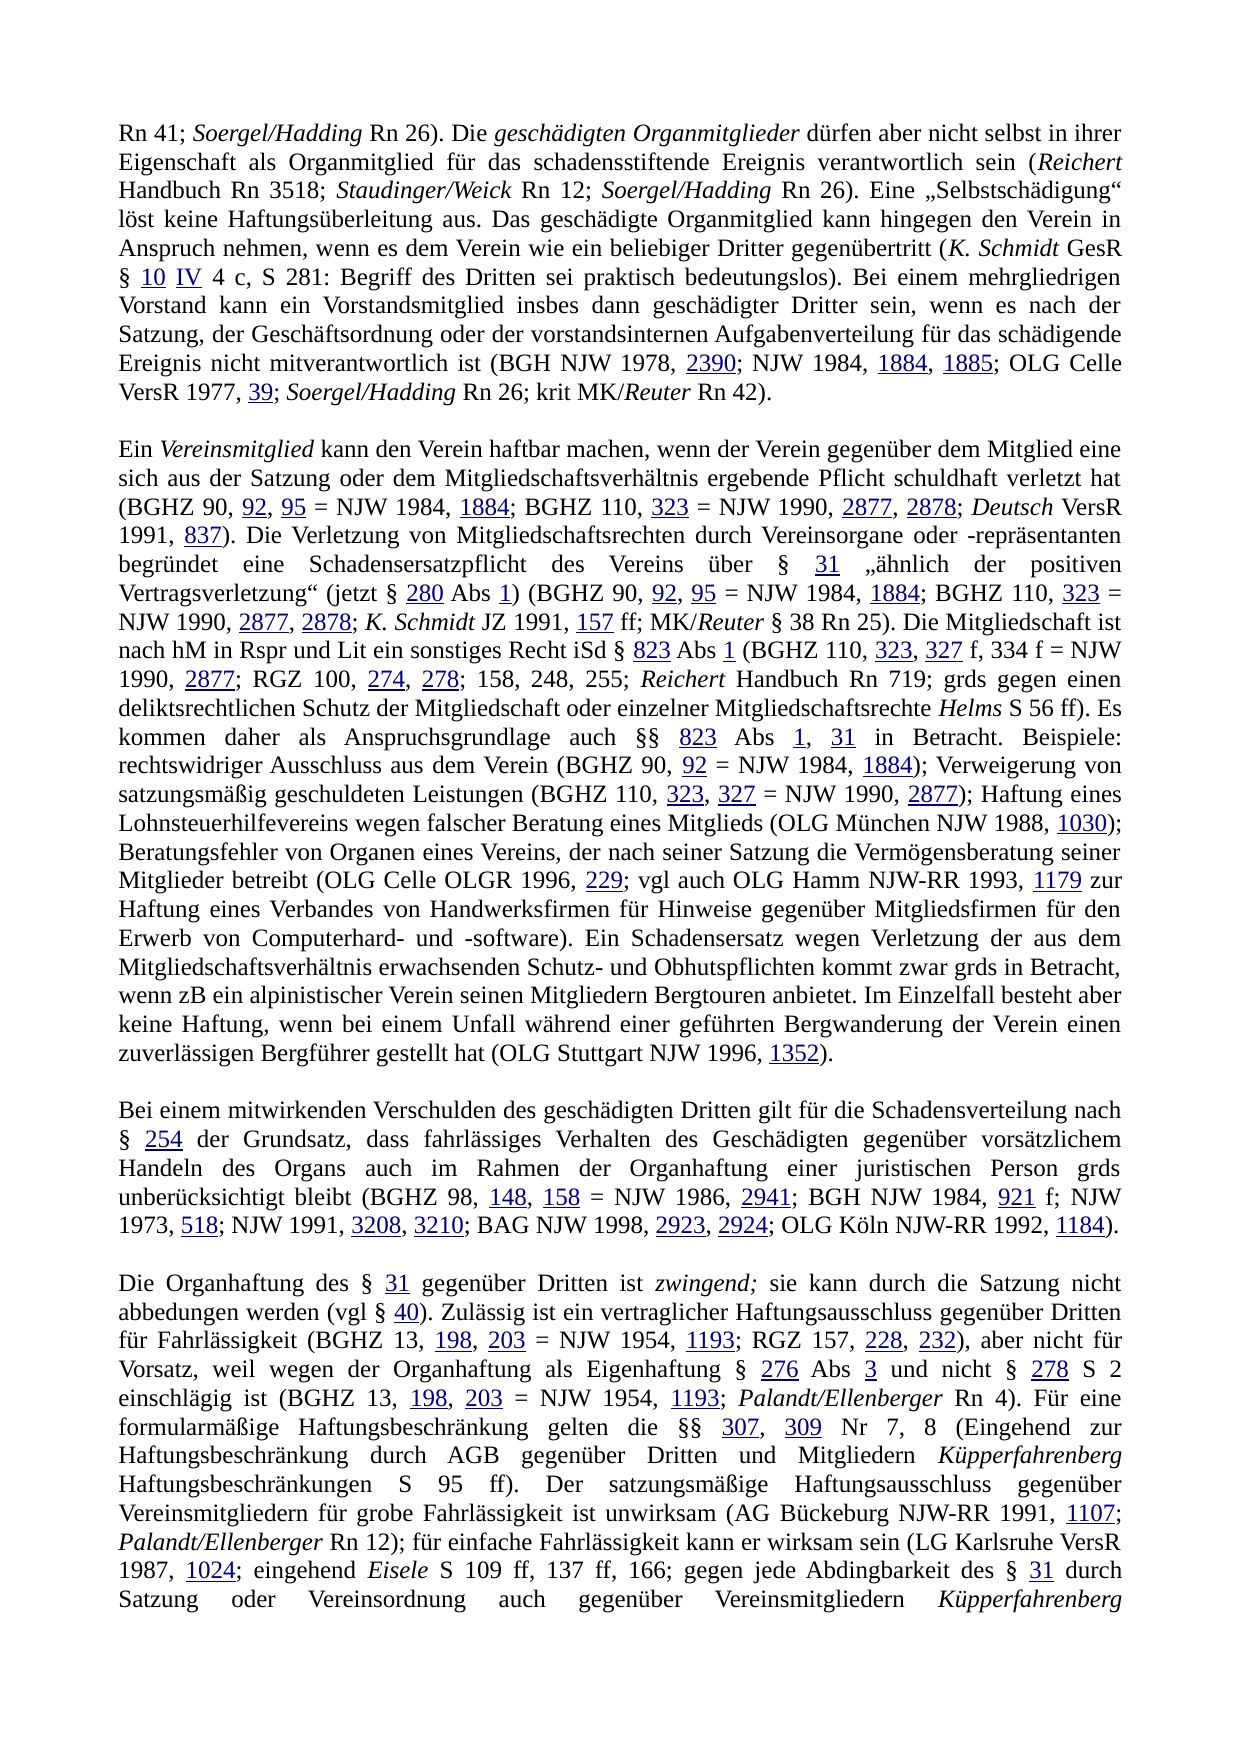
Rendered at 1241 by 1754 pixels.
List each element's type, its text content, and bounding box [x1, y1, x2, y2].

text Rn 41; Soergel/Hadding Rn 26). Die geschädigten Organmitglieder dürfen aber nicht selbst in ihrer Eigenschaft als Organmitglied für das schadensstiftende Ereignis verantwortlich sein (Reichert Handbuch Rn 3518; Staudinger/Weick Rn 12; Soergel/Hadding Rn 26). Eine „Selbstschädigung“ löst keine Haftungsüberleitung aus. Das geschädigte Organmitglied kann hingegen den Verein in Anspruch nehmen, wenn es dem Verein wie ein beliebiger Dritter gegenübertritt (K. Schmidt GesR § 10 IV 4 c, S 281: Begriff des Dritten sei praktisch bedeutungslos). Bei einem mehrgliedrigen Vorstand kann ein Vorstandsmitglied insbes dann geschädigter Dritter sein, wenn es nach der Satzung, der Geschäftsordnung oder der vorstandsinternen Aufgabenverteilung für das schädigende Ereignis nicht mitverantwortlich ist (BGH NJW 1978, 2390; NJW 1984, 1884, 1885; OLG Celle VersR 1977, 39; Soergel/Hadding Rn 26; krit MK/Reuter Rn 42). [118, 118, 1122, 406]
text Die Organhaftung des § 31 gegenüber Dritten ist zwingend; sie kann durch die Satzung nicht abbedungen werden (vgl § 40). Zulässig ist ein vertraglicher Haftungsausschluss gegenüber Dritten für Fahrlässigkeit (BGHZ 13, 198, 203 = NJW 1954, 1193; RGZ 157, 228, 232), aber nicht für Vorsatz, weil wegen der Organhaftung als Eigenhaftung § 276 Abs 3 und nicht § 278 S 2 einschlägig ist (BGHZ 13, 198, 203 = NJW 1954, 1193; Palandt/Ellenberger Rn 4). Für eine formularmäßige Haftungsbeschränkung gelten die §§ 307, 309 Nr 7, 8 (Eingehend zur Haftungsbeschränkung durch AGB gegenüber Dritten und Mitgliedern Küpperfahrenberg Haftungsbeschränkungen S 95 ff). Der satzungsmäßige Haftungsausschluss gegenüber Vereinsmitgliedern für grobe Fahrlässigkeit ist unwirksam (AG Bückeburg NJW-RR 1991, 1107; Palandt/Ellenberger Rn 12); für einfache Fahrlässigkeit kann er wirksam sein (LG Karlsruhe VersR 1987, 1024; eingehend Eisele S 109 ff, 137 ff, 166; gegen jede Abdingbarkeit des § 31 durch Satzung oder Vereinsordnung auch gegenüber Vereinsmitgliedern Küpperfahrenberg [118, 1268, 1122, 1613]
text Bei einem mitwirkenden Verschulden des geschädigten Dritten gilt für die Schadensverteilung nach § 254 der Grundsatz, dass fahrlässiges Verhalten des Geschädigten gegenüber vorsätzlichem Handeln des Organs auch im Rahmen der Organhaftung einer juristischen Person grds unberücksichtigt bleibt (BGHZ 98, 148, 158 = NJW 1986, 2941; BGH NJW 1984, 921 f; NJW 1973, 518; NJW 1991, 3208, 3210; BAG NJW 1998, 2923, 2924; OLG Köln NJW-RR 1992, 1184). [118, 1096, 1122, 1239]
text Ein Vereinsmitglied kann den Verein haftbar machen, wenn der Verein gegenüber dem Mitglied eine sich aus der Satzung oder dem Mitgliedschaftsverhältnis ergebende Pflicht schuldhaft verletzt hat (BGHZ 90, 92, 95 = NJW 1984, 1884; BGHZ 110, 323 = NJW 1990, 2877, 2878; Deutsch VersR 1991, 837). Die Verletzung von Mitgliedschaftsrechten durch Vereinsorgane oder -repräsentanten begründet eine Schadensersatzpflicht des Vereins über § 31 „ähnlich der positiven Vertragsverletzung“ (jetzt § 280 Abs 1) (BGHZ 90, 92, 95 = NJW 1984, 1884; BGHZ 110, 323 = NJW 1990, 2877, 2878; K. Schmidt JZ 1991, 157 ff; MK/Reuter § 38 Rn 25). Die Mitgliedschaft ist nach hM in Rspr und Lit ein sonstiges Recht iSd § 823 Abs 1 (BGHZ 110, 323, 327 f, 334 f = NJW 1990, 2877; RGZ 100, 274, 278; 158, 248, 255; Reichert Handbuch Rn 719; grds gegen einen deliktsrechtlichen Schutz der Mitgliedschaft oder einzelner Mitgliedschaftsrechte Helms S 56 ff). Es kommen daher als Anspruchsgrundlage auch §§ 823 Abs 1, 31 in Betracht. Beispiele: rechtswidriger Ausschluss aus dem Verein (BGHZ 90, 92 = NJW 1984, 1884); Verweigerung von satzungsmäßig geschuldeten Leistungen (BGHZ 110, 323, 327 = NJW 1990, 2877); Haftung eines Lohnsteuerhilfevereins wegen falscher Beratung eines Mitglieds (OLG München NJW 1988, 1030); Beratungsfehler von Organen eines Vereins, der nach seiner Satzung die Vermögensberatung seiner Mitglieder betreibt (OLG Celle OLGR 1996, 229; vgl auch OLG Hamm NJW-RR 1993, 1179 zur Haftung eines Verbandes von Handwerksfirmen für Hinweise gegenüber Mitgliedsfirmen für den Erwerb von Computerhard- und -software). Ein Schadensersatz wegen Verletzung der aus dem Mitgliedschaftsverhältnis erwachsenden Schutz- und Obhutspflichten kommt zwar grds in Betracht, wenn zB ein alpinistischer Verein seinen Mitgliedern Bergtouren anbietet. Im Einzelfall besteht aber keine Haftung, wenn bei einem Unfall während einer geführten Bergwanderung der Verein einen zuverlässigen Bergführer gestellt hat (OLG Stuttgart NJW 1996, 1352). [118, 434, 1122, 1067]
